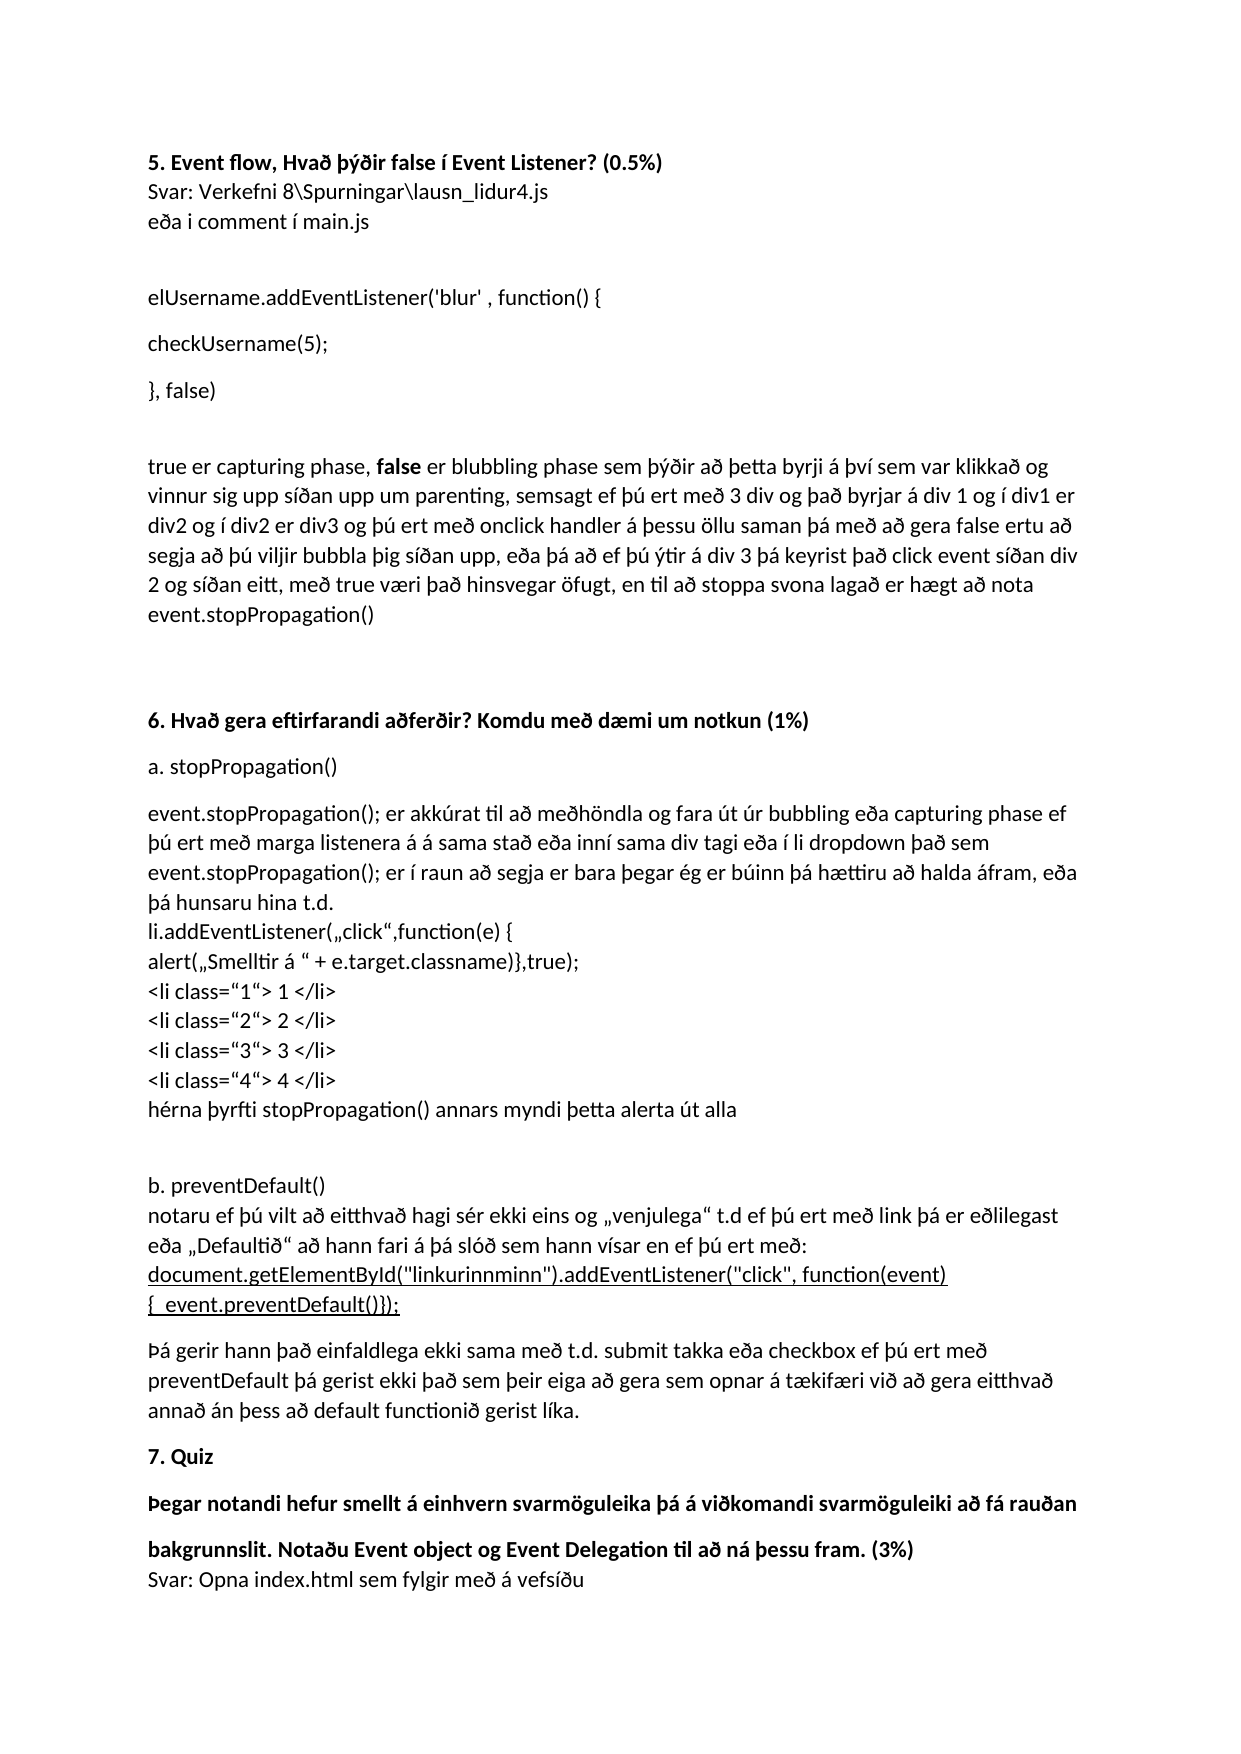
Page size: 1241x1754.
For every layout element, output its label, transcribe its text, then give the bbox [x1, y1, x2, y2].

text }, false) [148, 376, 1093, 433]
text a. stopPropagation() [148, 752, 1093, 780]
text Þá gerir hann það einfaldlega ekki sama með t.d. submit takka eða checkbox ef þú ert með preventDefault þá gerist ekki það sem þeir eiga að gera sem opnar á tækifæri við að gera eitthvað annað án þess að default functionið gerist líka. [148, 1337, 1093, 1424]
text 7. Quiz [148, 1442, 1093, 1470]
text checkUsername(5); [148, 329, 1093, 357]
text bakgrunnslit. Notaðu Event object og Event Delegation til að ná þessu fram. (3%) Svar: Opna index.html sem fylgir með á vefsíðu [148, 1535, 1093, 1593]
text event.stopPropagation(); er akkúrat til að meðhöndla og fara út úr bubbling eða capturing phase ef þú ert með marga listenera á á sama stað eða inní sama div tagi eða í li dropdown það sem event.stopPropagation(); er í raun að segja er bara þegar ég er búinn þá hættiru að halda áfram, eða þá hunsaru hina t.d. li.addEventListener(„click“,function(e) { alert(„Smelltir á “ + e.target.classname)},true); <li class=“1“> 1 </li> <li class=“2“> 2 </li> <li class=“3“> 3 </li> <li class=“4“> 4 </li> hérna þyrfti stopPropagation() annars myndi þetta alerta út alla [148, 799, 1093, 1153]
text b. preventDefault() notaru ef þú vilt að eitthvað hagi sér ekki eins og „venjulega“ t.d ef þú ert með link þá er eðlilegast eða „Defaultið“ að hann fari á þá slóð sem hann vísar en ef þú ert með: document.getElementById("linkurinnminn").addEventListener("click", function(event){ event.preventDefault()}); [148, 1172, 1093, 1318]
text true er capturing phase, false er blubbling phase sem þýðir að þetta byrji á því sem var klikkað og vinnur sig upp síðan upp um parenting, semsagt ef þú ert með 3 div og það byrjar á div 1 og í div1 er div2 og í div2 er div3 og þú ert með onclick handler á þessu öllu saman þá með að gera false ertu að segja að þú viljir bubbla þig síðan upp, eða þá að ef þú ýtir á div 3 þá keyrist það click event síðan div 2 og síðan eitt, með true væri það hinsvegar öfugt, en til að stoppa svona lagað er hægt að nota event.stopPropagation() [148, 452, 1093, 688]
text 5. Event flow, Hvað þýðir false í Event Listener? (0.5%) Svar: Verkefni 8\Spurningar\lausn_lidur4.js eða i comment í main.js [148, 148, 1093, 265]
text Þegar notandi hefur smellt á einhvern svarmöguleika þá á viðkomandi svarmöguleiki að fá rauðan [148, 1489, 1093, 1517]
text 6. Hvað gera eftirfarandi aðferðir? Komdu með dæmi um notkun (1%) [148, 706, 1093, 734]
text elUsername.addEventListener('blur' , function() { [148, 283, 1093, 311]
